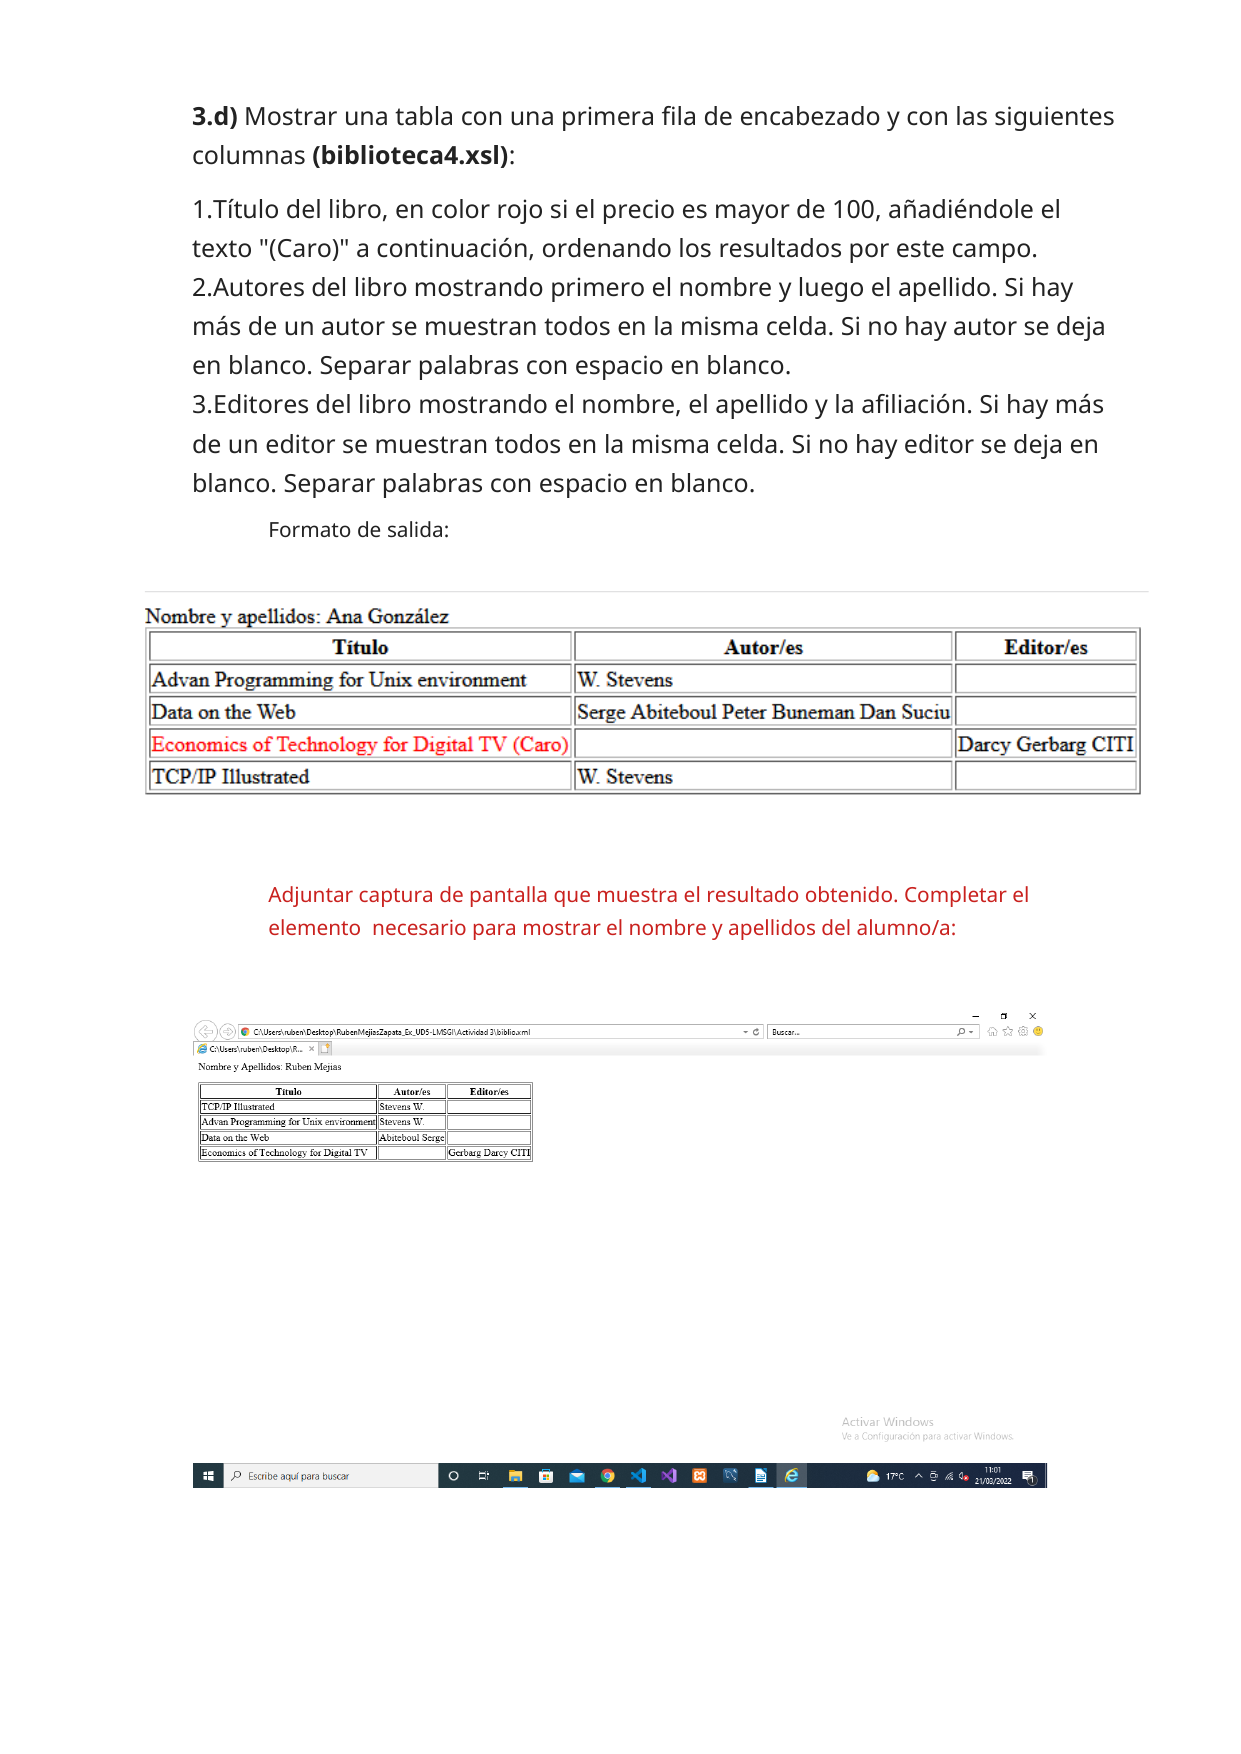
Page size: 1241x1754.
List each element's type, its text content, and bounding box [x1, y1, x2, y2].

picture [193, 1007, 1048, 1488]
list 3.d) Mostrar una tabla con una primera fila de encabezado y con las siguientes columnas (biblioteca4.xsl): [118, 98, 1122, 172]
list Autores del libro mostrando primero el nombre y luego el apellido. Si hay más de un autor se muestran todos en la misma celda. Si no hay autor se deja en blanco. Separar palabras con espacio en blanco. [118, 270, 1122, 382]
text Formato de salida: [118, 511, 1122, 545]
text Adjuntar captura de pantalla que muestra el resultado obtenido. Completar el elemento necesario para mostrar el nombre y apellidos del alumno/a: [268, 881, 1122, 942]
list Editores del libro mostrando el nombre, el apellido y la afiliación. Si hay más de un editor se muestran todos en la misma celda. Si no hay editor se deja en blanco. Separar palabras con espacio en blanco. [118, 387, 1122, 499]
list Título del libro, en color rojo si el precio es mayor de 100, añadiéndole el texto "(Caro)" a continuación, ordenando los resultados por este campo. [118, 191, 1122, 264]
picture [144, 591, 1149, 808]
